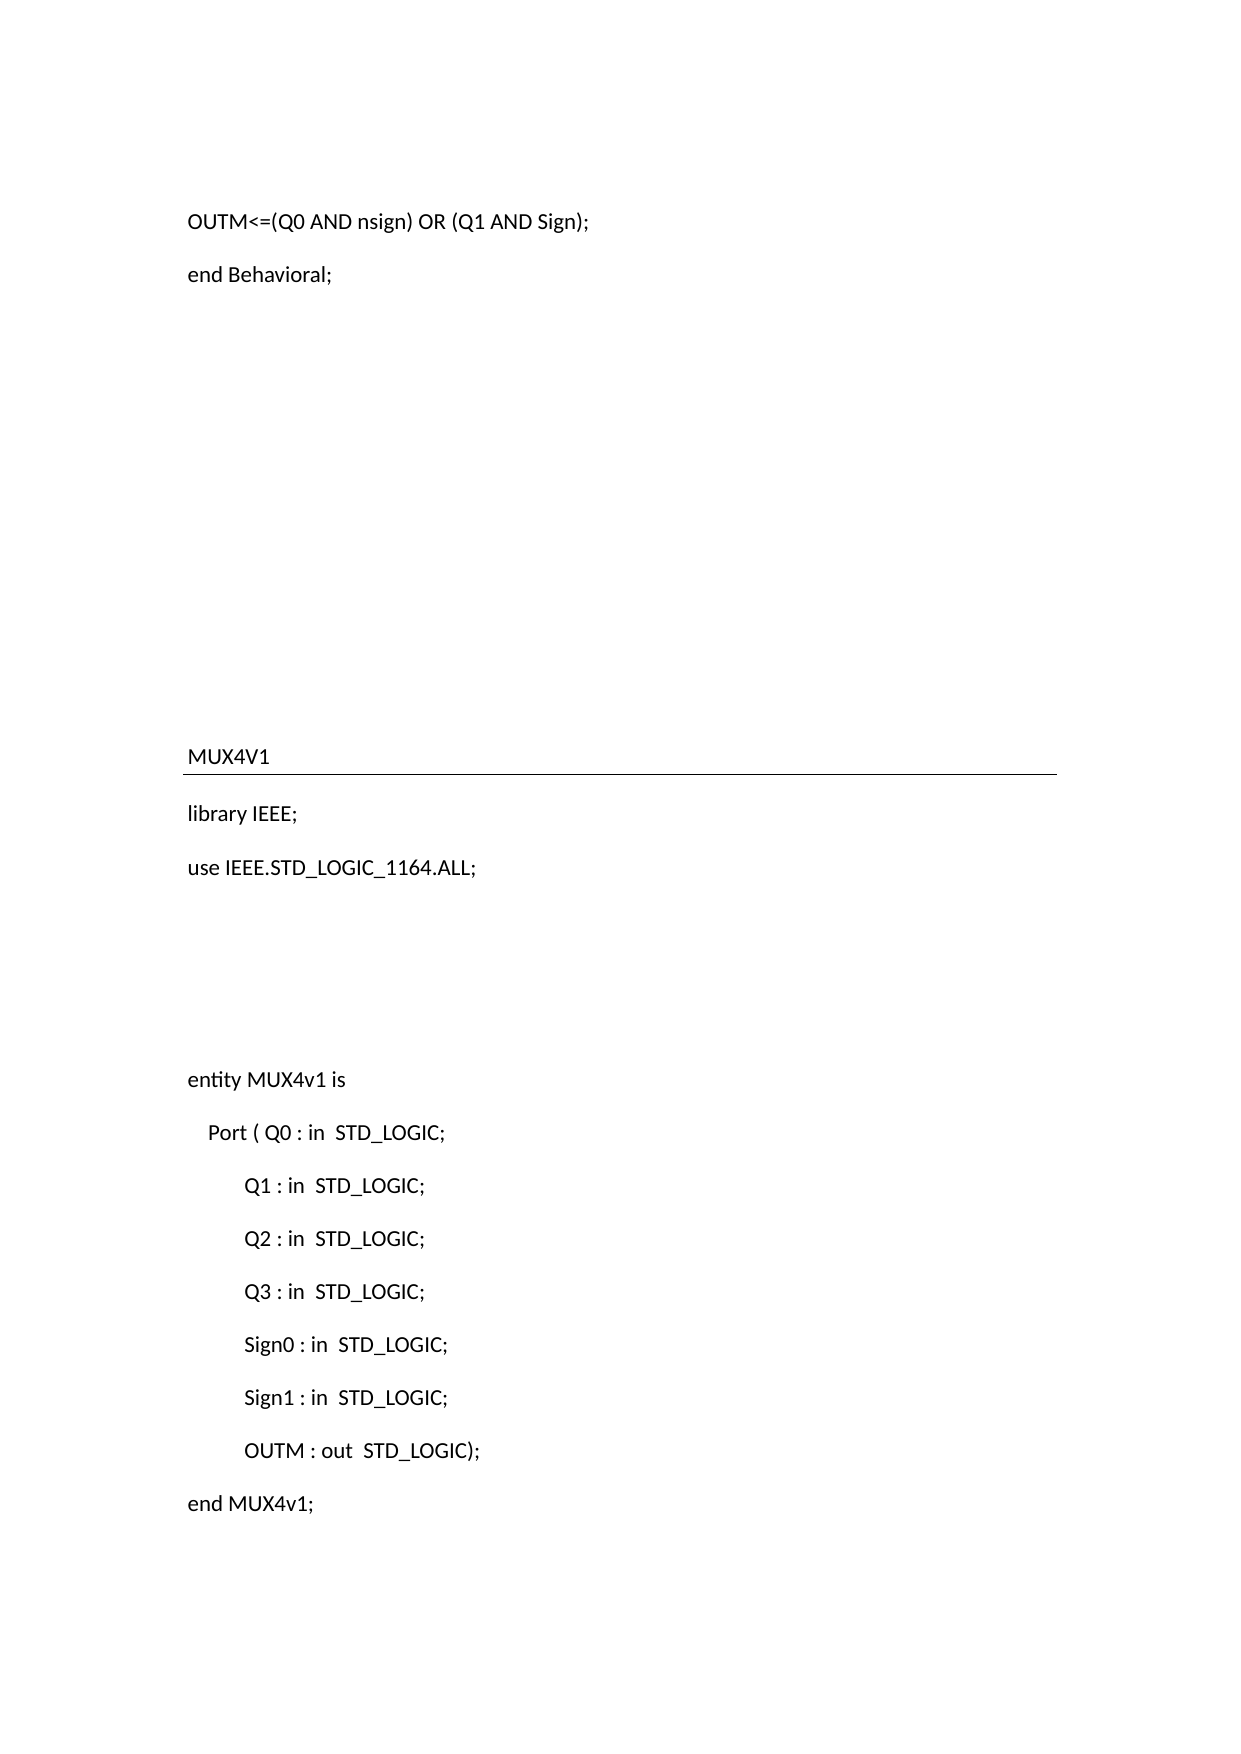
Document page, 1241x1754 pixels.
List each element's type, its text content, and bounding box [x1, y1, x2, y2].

text Port ( Q0 : in STD_LOGIC; [187, 1118, 1053, 1146]
text end MUX4v1; [187, 1489, 1053, 1517]
text Q2 : in STD_LOGIC; [187, 1224, 1053, 1252]
text Sign0 : in STD_LOGIC; [187, 1330, 1053, 1358]
text Q3 : in STD_LOGIC; [187, 1277, 1053, 1305]
text use IEEE.STD_LOGIC_1164.ALL; [187, 853, 1053, 881]
text library IEEE; [187, 799, 1053, 828]
text MUX4V1 [183, 738, 1057, 774]
text Sign1 : in STD_LOGIC; [187, 1383, 1053, 1411]
text entity MUX4v1 is [187, 1065, 1053, 1093]
text end Behavioral; [187, 261, 1053, 288]
text Q1 : in STD_LOGIC; [187, 1171, 1053, 1199]
text OUTM : out STD_LOGIC); [187, 1436, 1053, 1464]
text OUTM<=(Q0 AND nsign) OR (Q1 AND Sign); [187, 207, 1053, 236]
